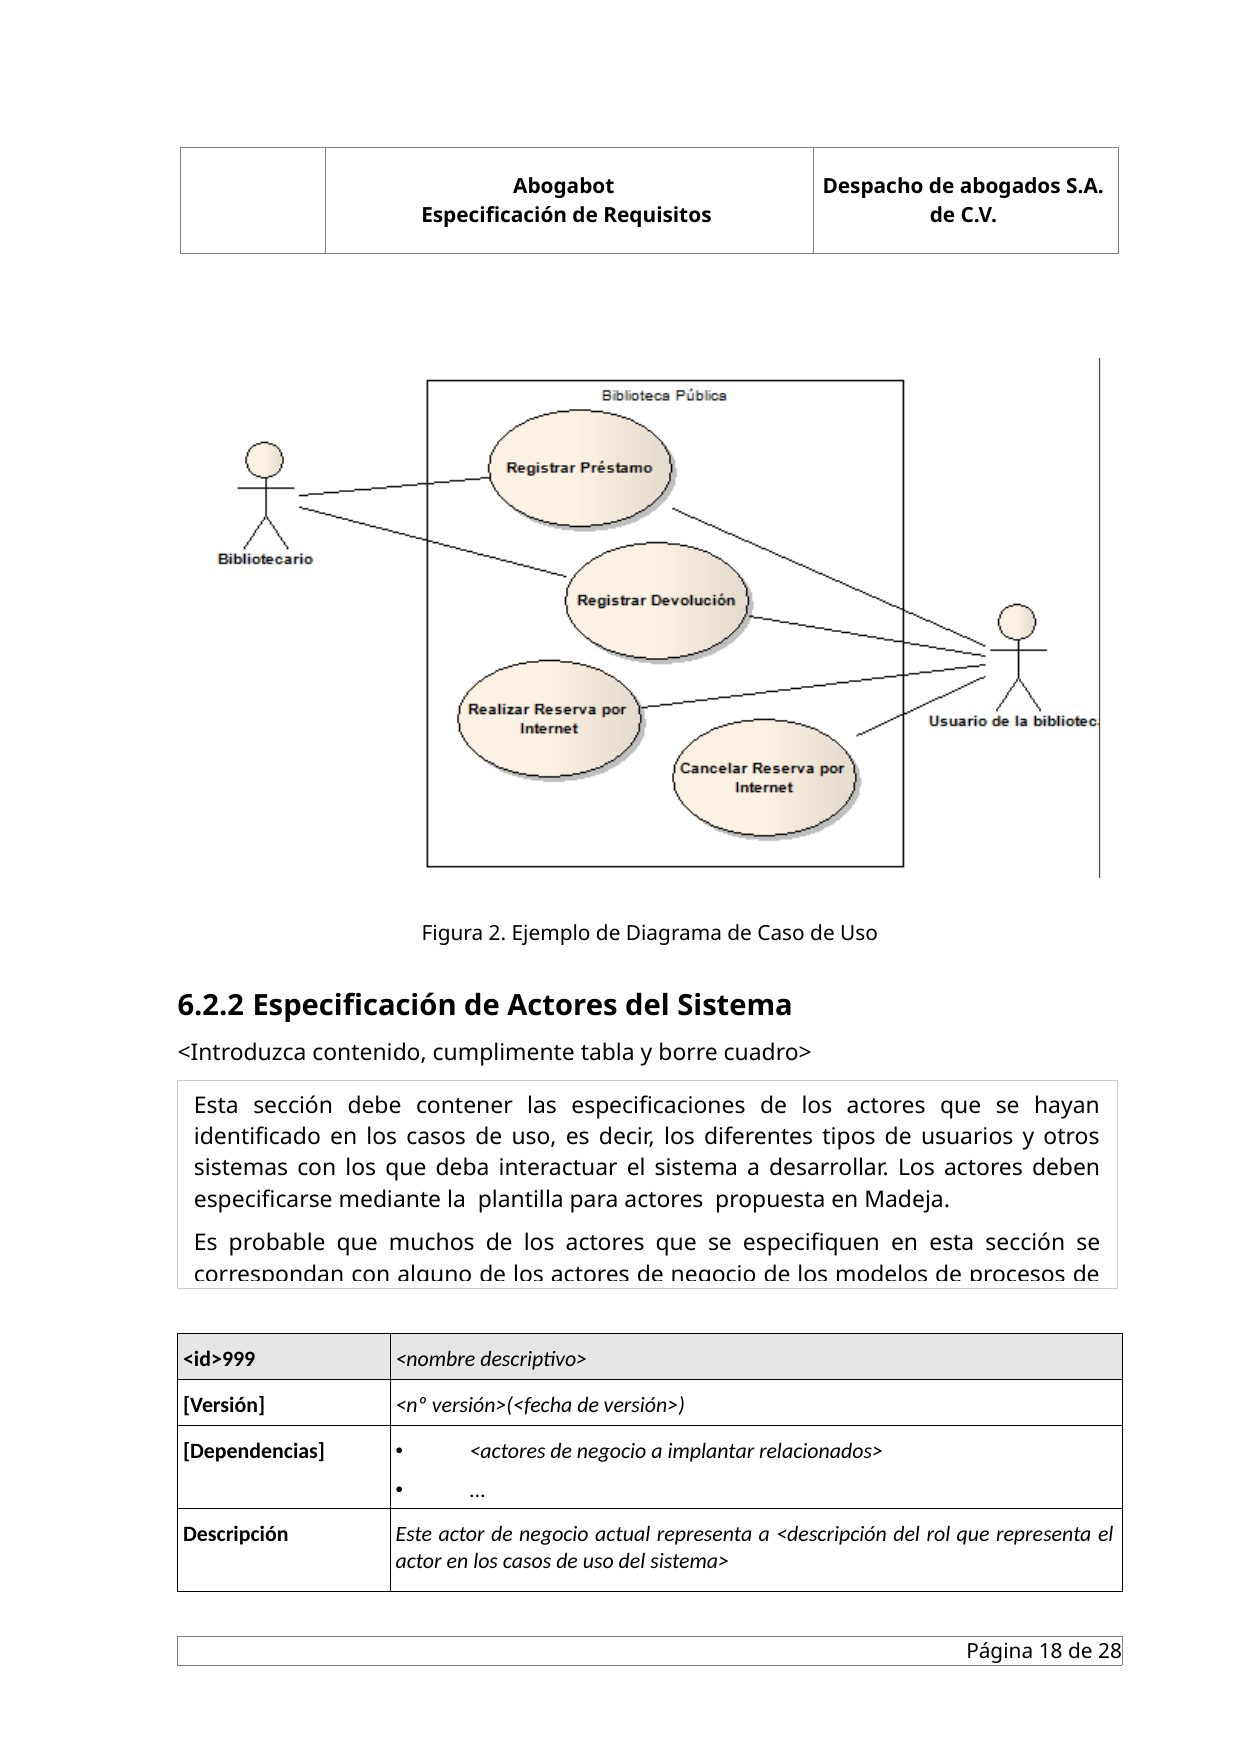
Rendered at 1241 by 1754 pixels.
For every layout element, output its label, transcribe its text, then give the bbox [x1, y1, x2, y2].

text <Introduzca contenido, cumplimente tabla y borre cuadro> [177, 1036, 1122, 1067]
table_cell [Versión] [178, 1380, 390, 1425]
table_cell <nº versión>(<fecha de versión>) [391, 1380, 1122, 1425]
table_cell <actores de negocio a implantar relacionados> ... [391, 1426, 1122, 1508]
table_cell Este actor de negocio actual representa a <descripción del rol que representa el actor en los casos de uso del sistema> [391, 1509, 1122, 1591]
table_cell [Dependencias] [178, 1426, 390, 1508]
text Es probable que muchos de los actores que se especifiquen en esta sección se correspondan con alguno de los actores de negocio de los modelos de procesos de negocio de las secciones 3.2.1 o 4.2.1. En ese caso, la especificación del actor de sistema en esta sección deberá trazarse hacia el actor de negocio oportuno. [194, 1226, 1101, 1280]
text Figura 2. Ejemplo de Diagrama de Caso de Uso [177, 326, 1122, 946]
table_cell Descripción [178, 1509, 390, 1591]
table_header <nombre descriptivo> [391, 1334, 1122, 1379]
table_header <id>999 [178, 1334, 390, 1379]
text Esta sección debe contener las especificaciones de los actores que se hayan identificado en los casos de uso, es decir, los diferentes tipos de usuarios y otros sistemas con los que deba interactuar el sistema a desarrollar. Los actores deben especificarse mediante la plantilla para actores propuesta en Madeja. [194, 1089, 1101, 1214]
subtitle Especificación de Actores del Sistema [177, 984, 1122, 1023]
